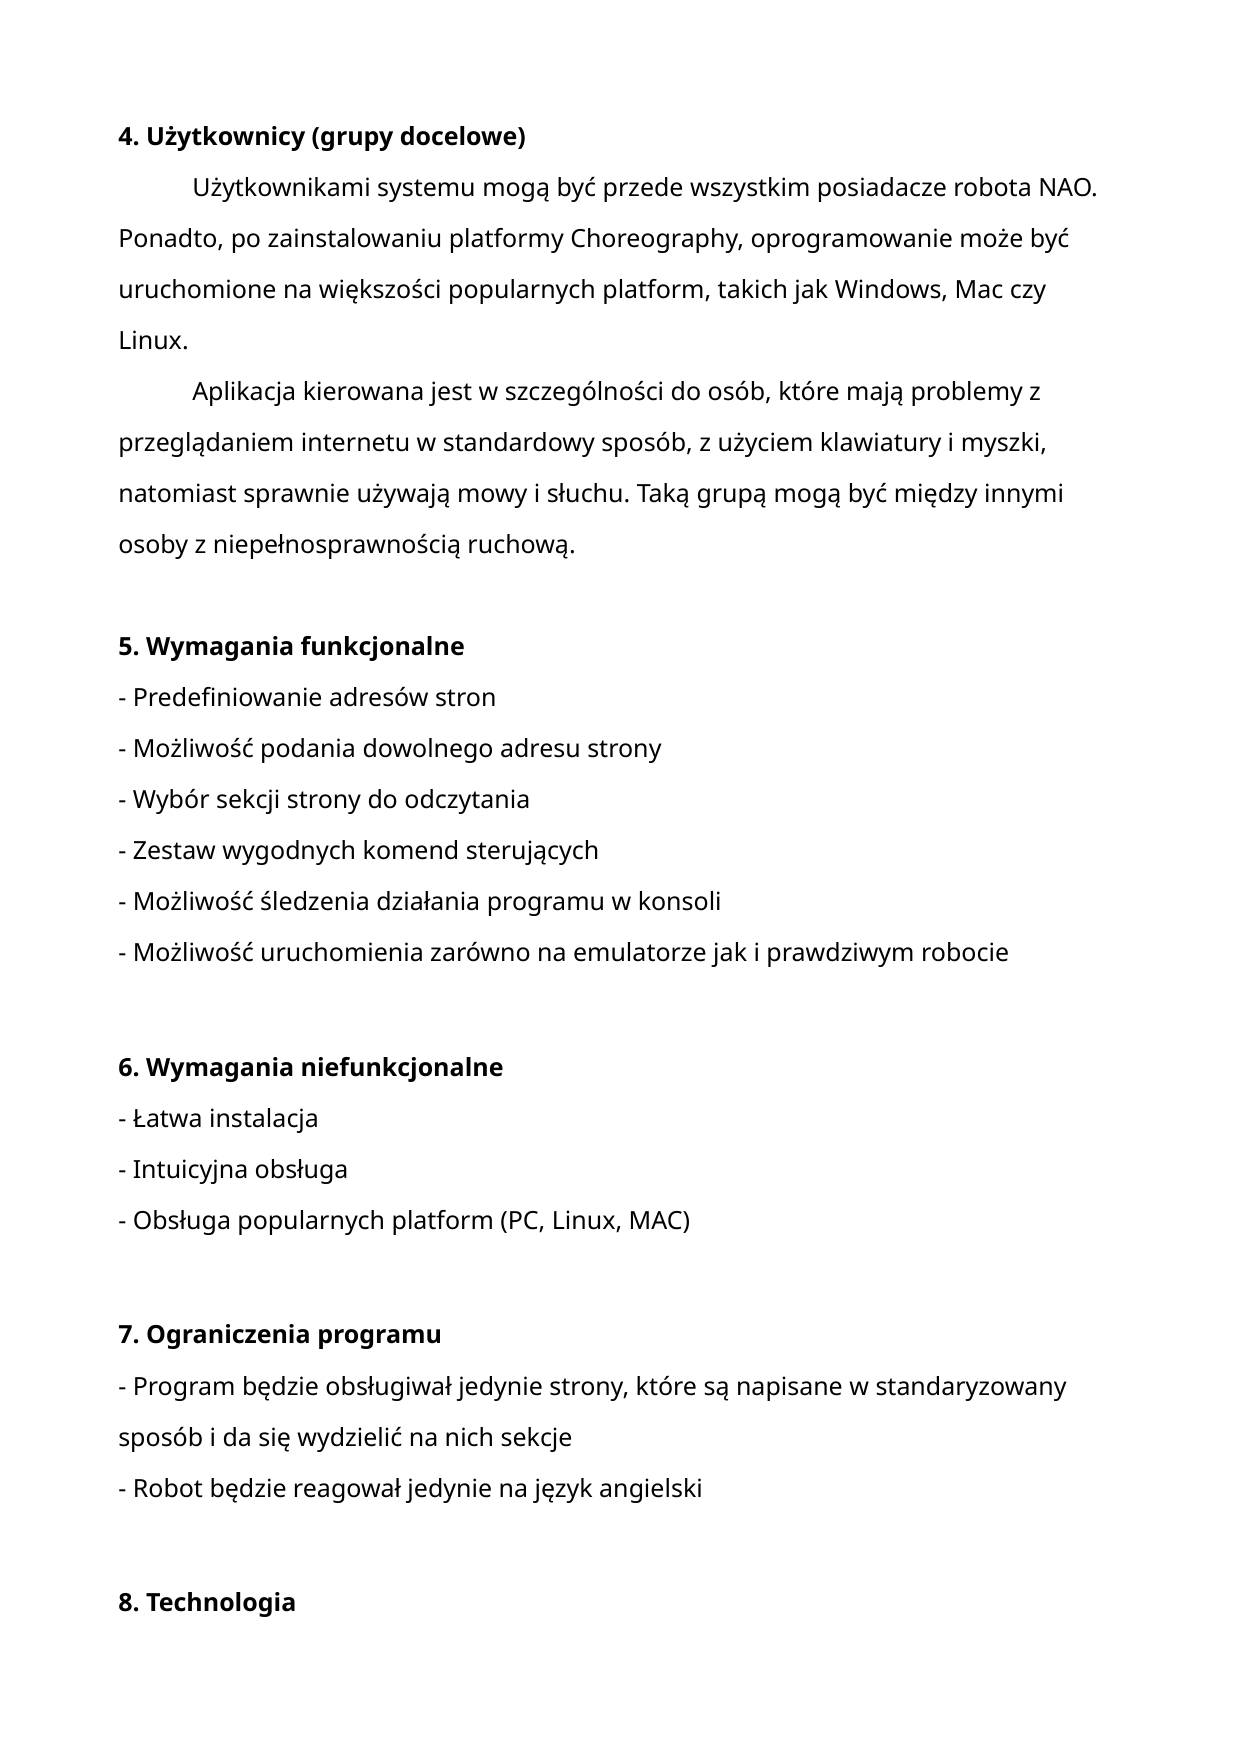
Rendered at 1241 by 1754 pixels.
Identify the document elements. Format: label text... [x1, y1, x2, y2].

text - Możliwość uruchomienia zarówno na emulatorze jak i prawdziwym robocie [118, 935, 1122, 969]
text 4. Użytkownicy (grupy docelowe) [118, 118, 1122, 152]
text 6. Wymagania niefunkcjonalne [118, 1049, 1122, 1083]
text - Wybór sekcji strony do odczytania [118, 782, 1122, 816]
text - Łatwa instalacja [118, 1100, 1122, 1134]
text - Predefiniowanie adresów stron [118, 679, 1122, 714]
text 8. Technologia [118, 1585, 1122, 1619]
text - Możliwość podania dowolnego adresu strony [118, 731, 1122, 765]
text - Program będzie obsługiwał jedynie strony, które są napisane w standaryzowany sposób i da się wydzielić na nich sekcje [118, 1368, 1122, 1453]
text - Obsługa popularnych platform (PC, Linux, MAC) [118, 1202, 1122, 1237]
text 7. Ograniczenia programu [118, 1317, 1122, 1351]
text Użytkownikami systemu mogą być przede wszystkim posiadacze robota NAO. Ponadto, po zainstalowaniu platformy Choreography, oprogramowanie może być uruchomione na większości popularnych platform, takich jak Windows, Mac czy Linux. [118, 169, 1122, 356]
text - Zestaw wygodnych komend sterujących [118, 833, 1122, 867]
text - Robot będzie reagował jedynie na język angielski [118, 1470, 1122, 1504]
text - Intuicyjna obsługa [118, 1151, 1122, 1186]
text 5. Wymagania funkcjonalne [118, 628, 1122, 663]
text Aplikacja kierowana jest w szczególności do osób, które mają problemy z przeglądaniem internetu w standardowy sposób, z użyciem klawiatury i myszki, natomiast sprawnie używają mowy i słuchu. Taką grupą mogą być między innymi osoby z niepełnosprawnością ruchową. [118, 373, 1122, 561]
text - Możliwość śledzenia działania programu w konsoli [118, 884, 1122, 918]
